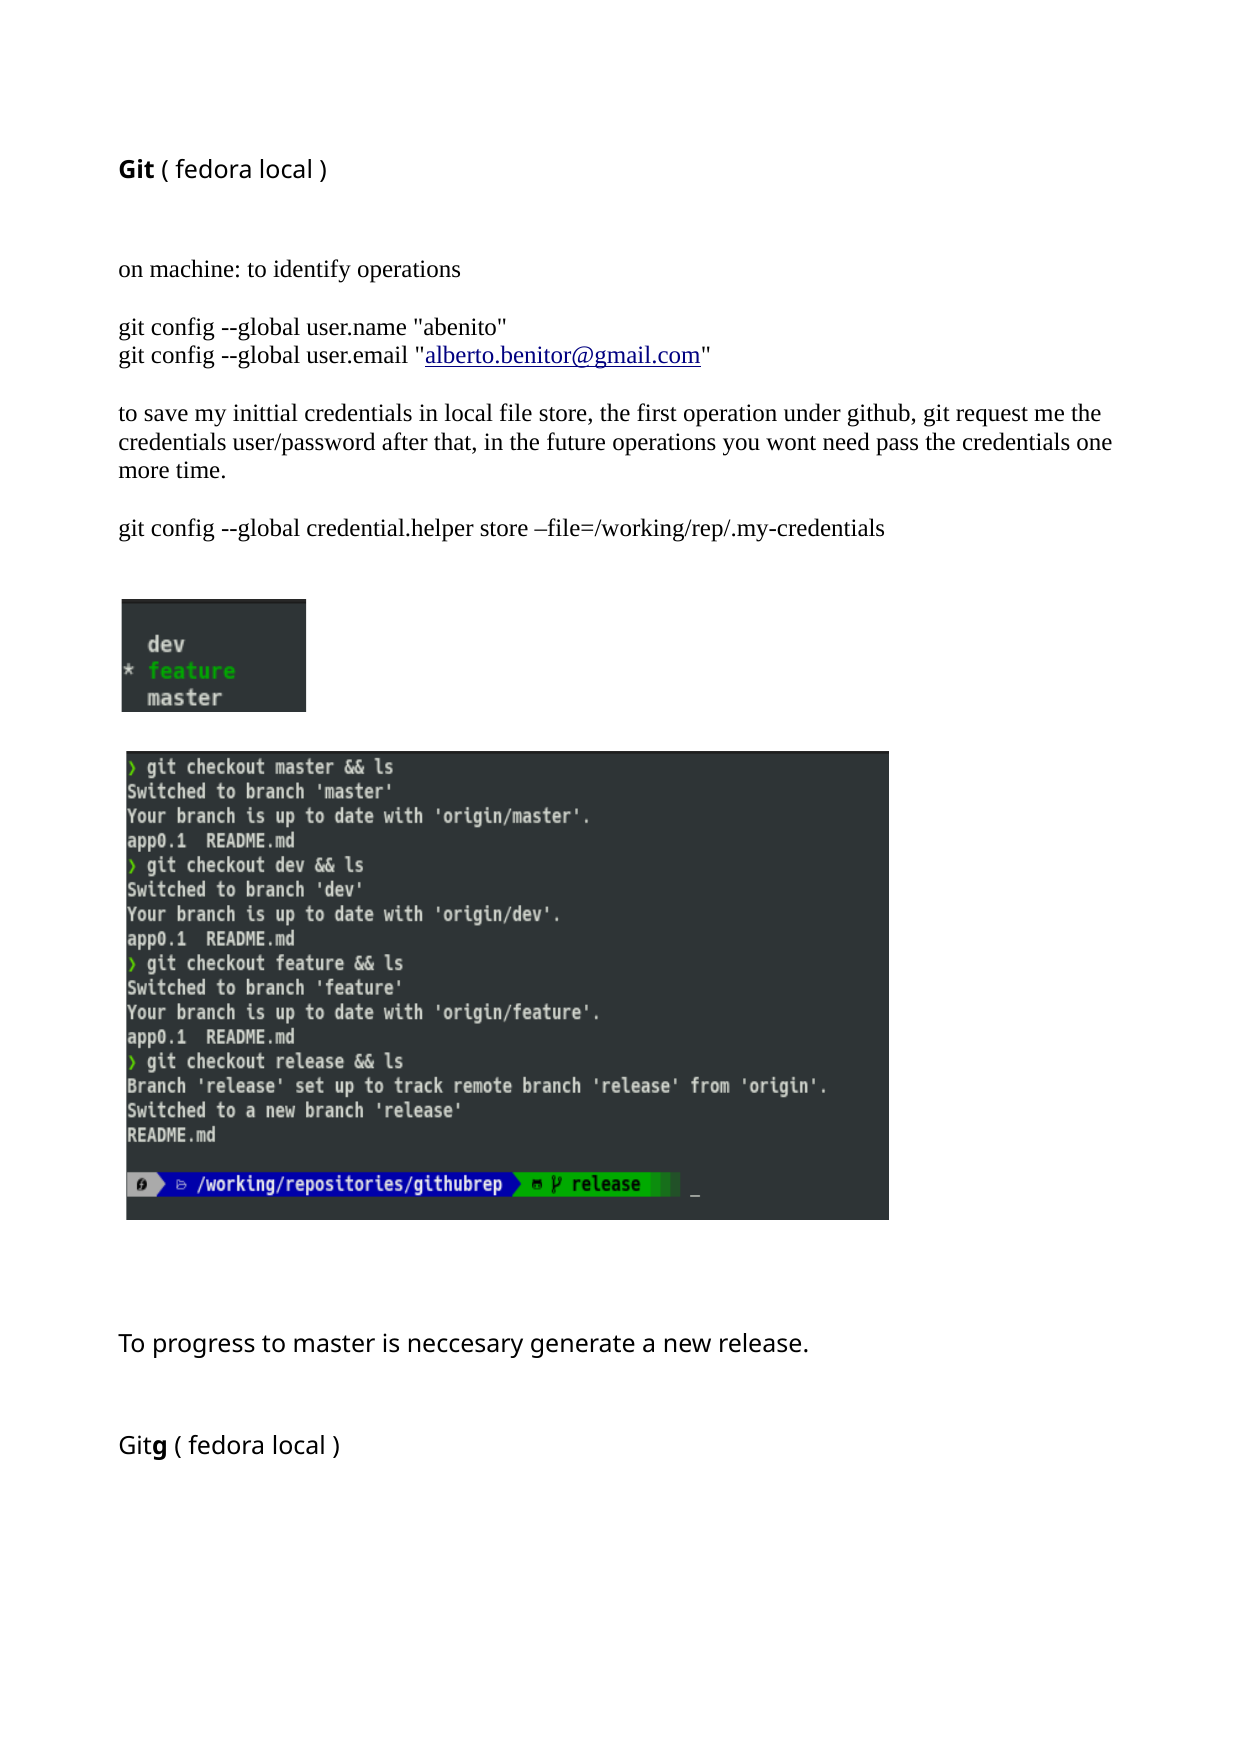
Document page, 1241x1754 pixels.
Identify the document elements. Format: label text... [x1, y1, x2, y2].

text git config --global user.email "alberto.benitor@gmail.com" [118, 341, 1122, 369]
text to save my inittial credentials in local file store, the first operation under github, git request me the credentials user/password after that, in the future operations you wont need pass the credentials one more time. [118, 398, 1122, 484]
picture [126, 751, 889, 1220]
picture [121, 599, 307, 712]
text To progress to master is neccesary generate a new release. [118, 1325, 1122, 1359]
text Git ( fedora local ) [118, 152, 1122, 186]
text git config --global credential.helper store –file=/working/rep/.my-credentials [118, 513, 1122, 542]
text Gitg ( fedora local ) [118, 1427, 1122, 1462]
text on machine: to identify operations [118, 254, 1122, 283]
text git config --global user.name "abenito" [118, 312, 1122, 341]
